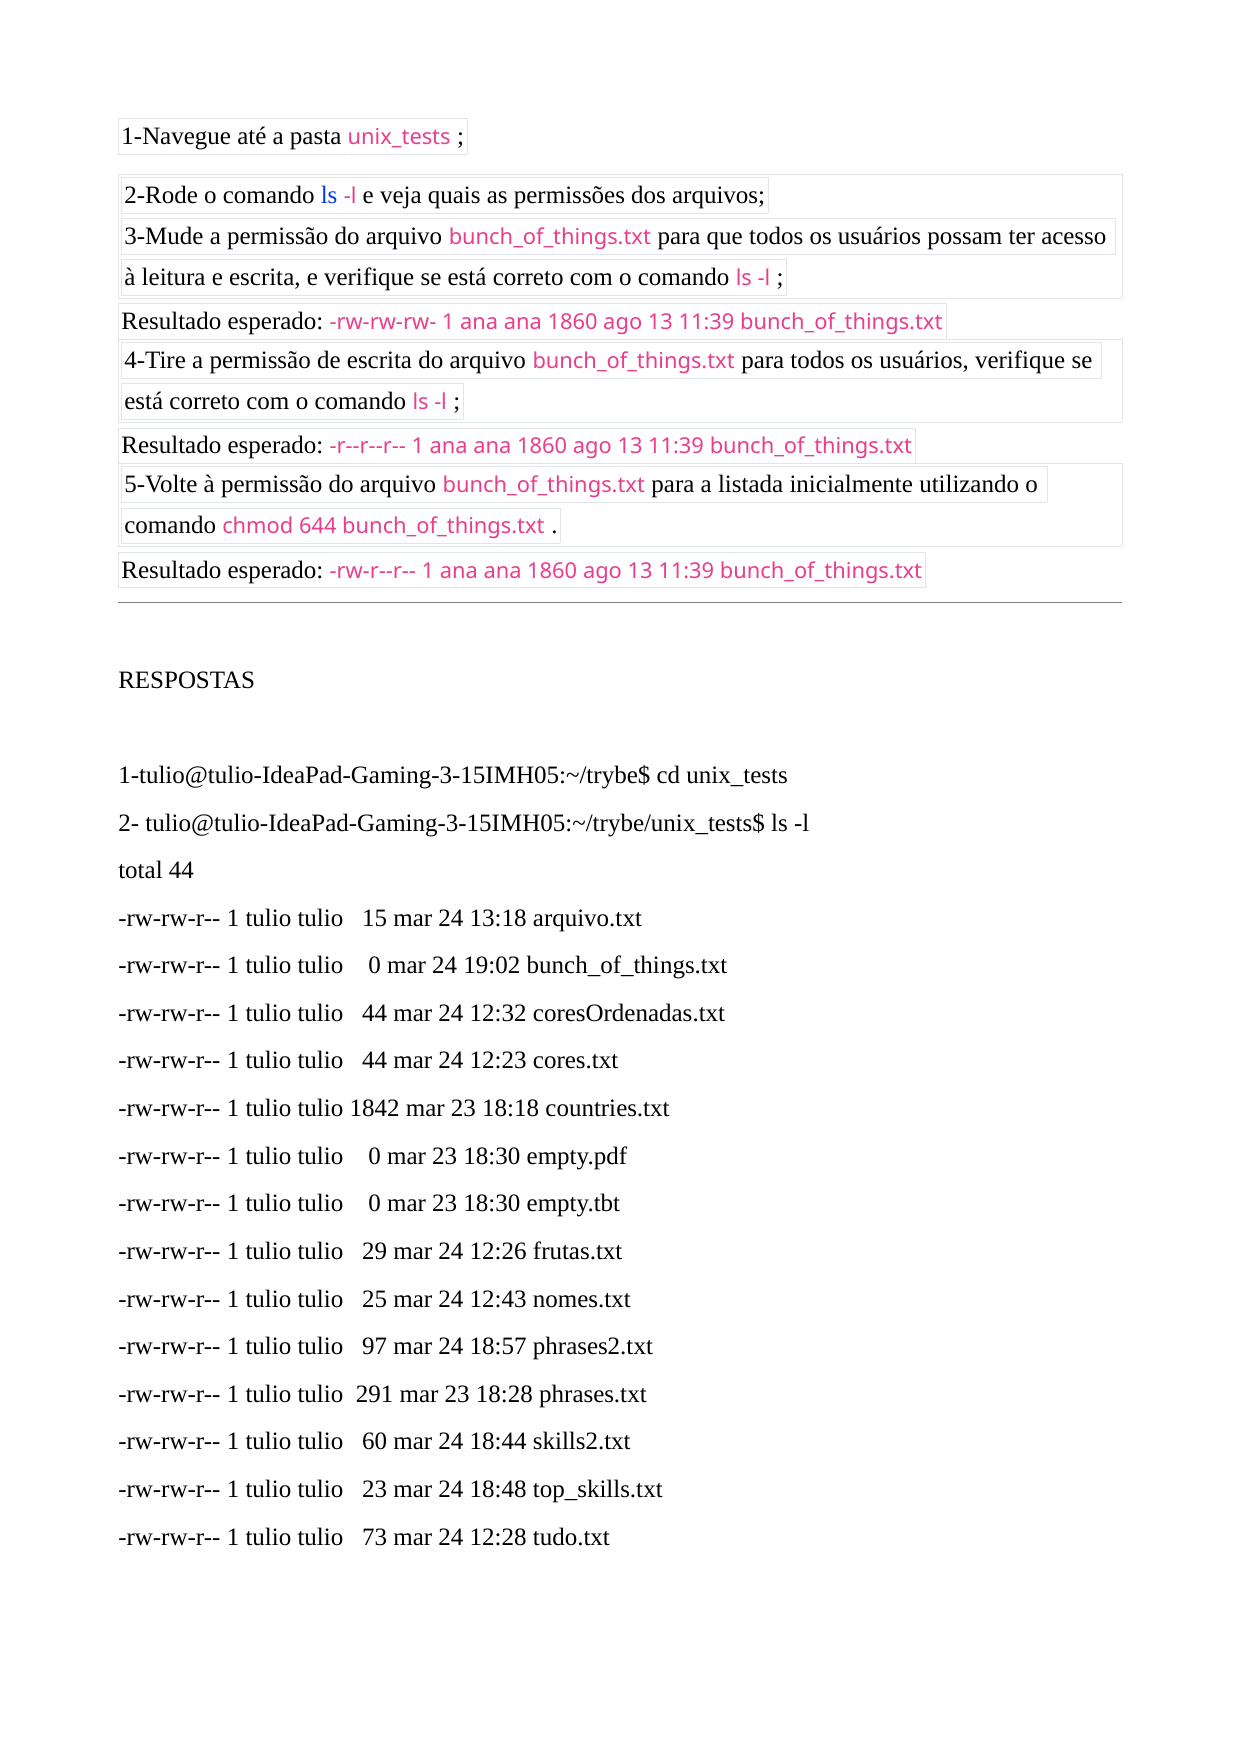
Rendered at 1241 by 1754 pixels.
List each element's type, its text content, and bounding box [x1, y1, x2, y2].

text 2- tulio@tulio-IdeaPad-Gaming-3-15IMH05:~/trybe/unix_tests$ ls -l [118, 808, 1122, 836]
text -rw-rw-r-- 1 tulio tulio 44 mar 24 12:32 coresOrdenadas.txt [118, 998, 1122, 1027]
list [916, 427, 1122, 463]
text RESPOSTAS [118, 632, 1122, 693]
text -rw-rw-r-- 1 tulio tulio 0 mar 24 19:02 bunch_of_things.txt [118, 950, 1122, 979]
text -rw-rw-r-- 1 tulio tulio 0 mar 23 18:30 empty.pdf [118, 1141, 1122, 1169]
text -rw-rw-r-- 1 tulio tulio 97 mar 24 18:57 phrases2.txt [118, 1331, 1122, 1360]
list 4-Tire a permissão de escrita do arquivo bunch_of_things.txt para todos os usuários, verifique se está correto com o comando ls -l ; [119, 340, 1122, 422]
text -rw-rw-r-- 1 tulio tulio 15 mar 24 13:18 arquivo.txt [118, 903, 1122, 932]
list 3-Mude a permissão do arquivo bunch_of_things.txt para que todos os usuários possam ter acesso à leitura e escrita, e verifique se está correto com o comando ls -l ; [119, 215, 1122, 298]
list 5-Volte à permissão do arquivo bunch_of_things.txt para a listada inicialmente utilizando o comando chmod 644 bunch_of_things.txt . [119, 464, 1122, 546]
list 2-Rode o comando ls -l e veja quais as permissões dos arquivos; [119, 175, 1122, 213]
text -rw-rw-r-- 1 tulio tulio 44 mar 24 12:23 cores.txt [118, 1046, 1122, 1074]
text -rw-rw-r-- 1 tulio tulio 73 mar 24 12:28 tudo.txt [118, 1522, 1122, 1550]
text total 44 [118, 855, 1122, 884]
list [947, 303, 1122, 339]
text -rw-rw-r-- 1 tulio tulio 0 mar 23 18:30 empty.tbt [118, 1188, 1122, 1217]
text -rw-rw-r-- 1 tulio tulio 25 mar 24 12:43 nomes.txt [118, 1284, 1122, 1312]
text -rw-rw-r-- 1 tulio tulio 23 mar 24 18:48 top_skills.txt [118, 1474, 1122, 1503]
text -rw-rw-r-- 1 tulio tulio 60 mar 24 18:44 skills2.txt [118, 1426, 1122, 1455]
list Resultado esperado: -rw-rw-rw- 1 ana ana 1860 ago 13 11:39 bunch_of_things.txt [119, 304, 946, 339]
list [926, 552, 1122, 587]
text -rw-rw-r-- 1 tulio tulio 29 mar 24 12:26 frutas.txt [118, 1236, 1122, 1265]
text -rw-rw-r-- 1 tulio tulio 1842 mar 23 18:18 countries.txt [118, 1093, 1122, 1122]
text 1-Navegue até a pasta unix_tests ; [119, 119, 467, 154]
text [468, 118, 1122, 154]
text 1-tulio@tulio-IdeaPad-Gaming-3-15IMH05:~/trybe$ cd unix_tests [118, 760, 1122, 789]
list Resultado esperado: -rw-r--r-- 1 ana ana 1860 ago 13 11:39 bunch_of_things.txt [119, 553, 925, 587]
list Resultado esperado: -r--r--r-- 1 ana ana 1860 ago 13 11:39 bunch_of_things.txt [119, 429, 915, 463]
text -rw-rw-r-- 1 tulio tulio 291 mar 23 18:28 phrases.txt [118, 1379, 1122, 1408]
